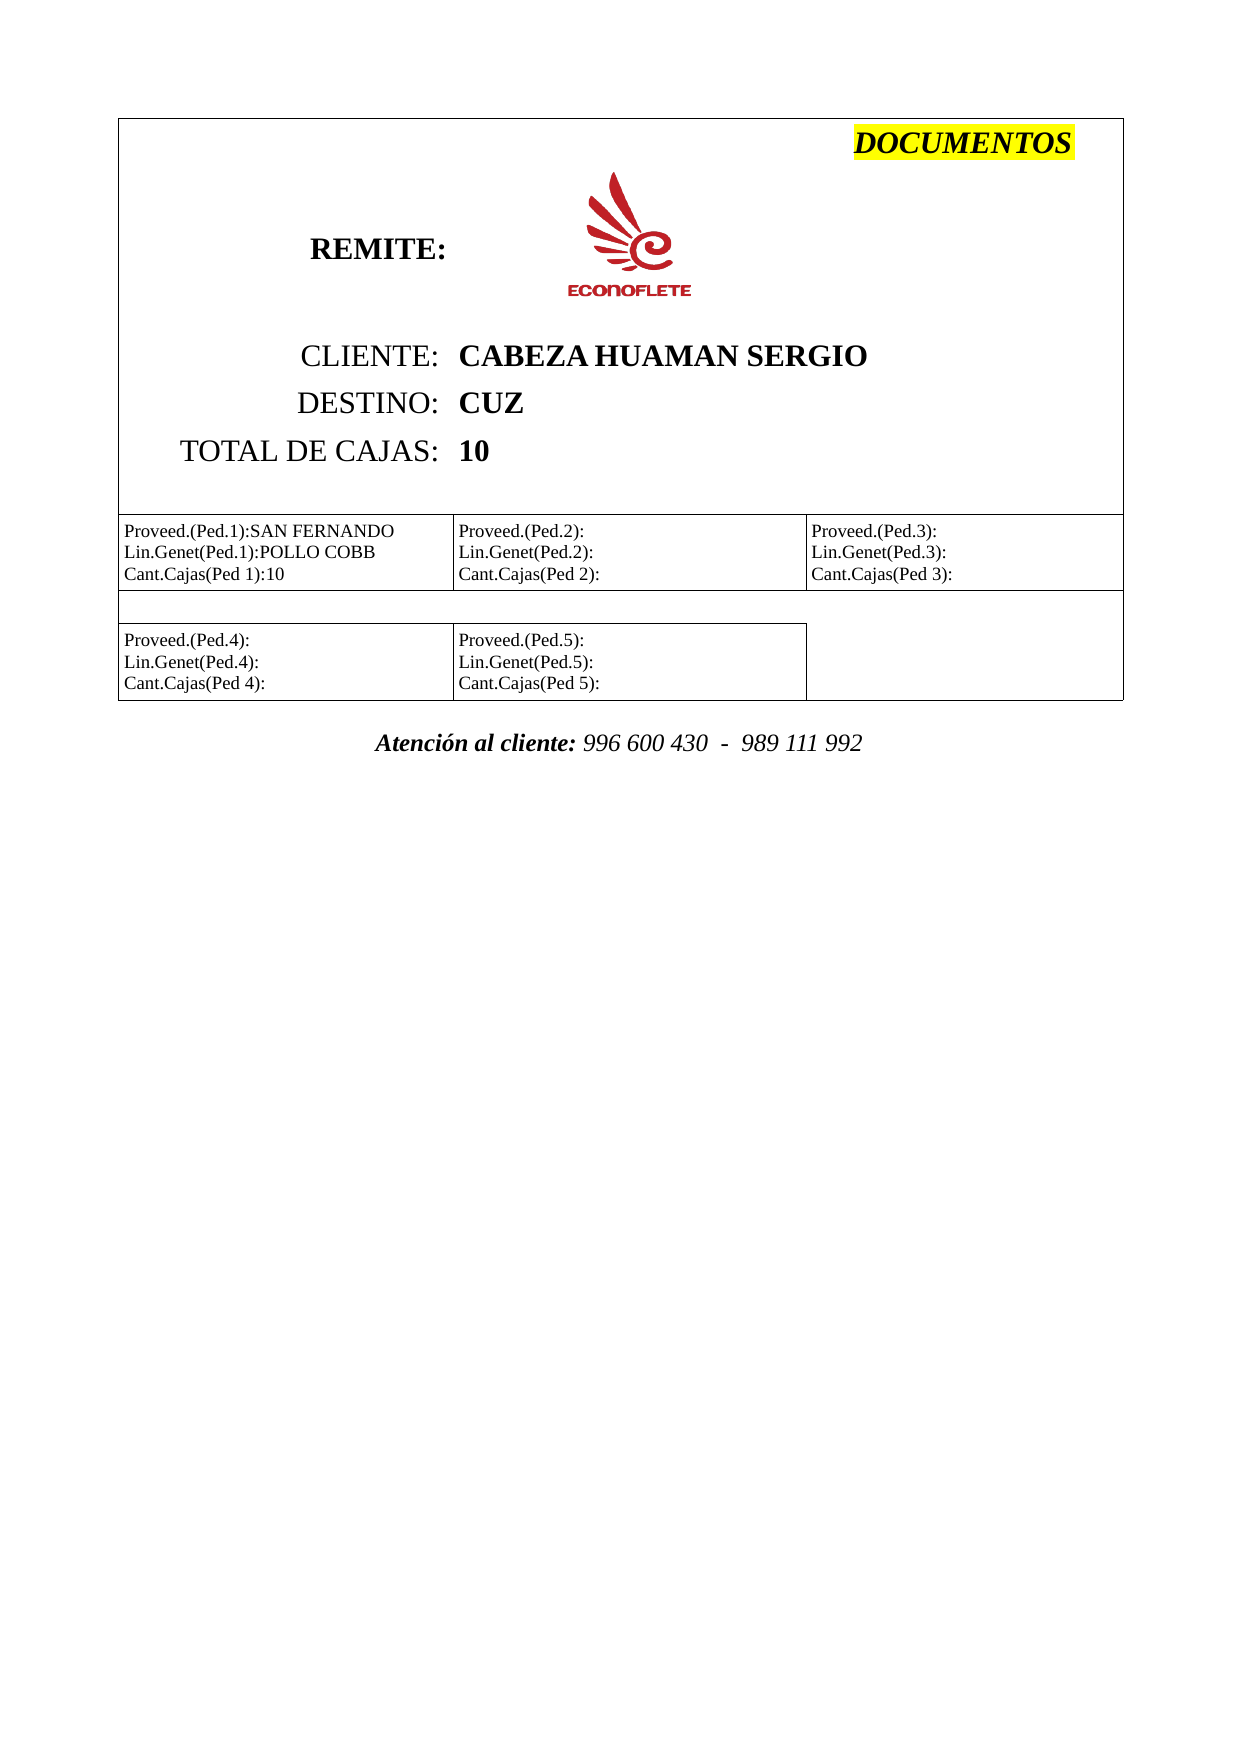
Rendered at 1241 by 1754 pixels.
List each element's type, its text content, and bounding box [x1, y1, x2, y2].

table_cell CUZ [453, 379, 806, 426]
table_cell [806, 474, 1123, 514]
table_cell [807, 623, 1123, 699]
table_cell REMITE: [119, 166, 453, 332]
table_cell [453, 591, 806, 623]
table_cell [806, 591, 1123, 623]
table_cell TOTAL DE CAJAS: [119, 426, 453, 474]
table_cell Proveed.(Ped.3): Lin.Genet(Ped.3): Cant.Cajas(Ped 3): [807, 515, 1123, 590]
table_cell CABEZA HUAMAN SERGIO [453, 332, 1123, 379]
table_header [119, 119, 453, 166]
table_cell CLIENTE: [119, 332, 453, 379]
table_cell [453, 166, 806, 332]
text Atención al cliente: 996 600 430 - 989 111 992 [118, 728, 1122, 757]
table_cell 10 [453, 426, 1123, 474]
table_cell DESTINO: [119, 379, 453, 426]
picture [552, 171, 707, 297]
table_cell [119, 474, 453, 514]
table_cell Proveed.(Ped.2): Lin.Genet(Ped.2): Cant.Cajas(Ped 2): [454, 515, 806, 590]
table_cell Proveed.(Ped.5): Lin.Genet(Ped.5): Cant.Cajas(Ped 5): [454, 624, 806, 699]
table_cell [806, 379, 1123, 426]
table_cell [119, 591, 453, 623]
table_header DOCUMENTOS [806, 119, 1123, 166]
table_header [453, 119, 806, 166]
table_cell Proveed.(Ped.1):SAN FERNANDO Lin.Genet(Ped.1):POLLO COBB Cant.Cajas(Ped 1):10 [119, 515, 453, 590]
table_cell [453, 474, 806, 514]
table_cell [806, 166, 1123, 332]
table_cell Proveed.(Ped.4): Lin.Genet(Ped.4): Cant.Cajas(Ped 4): [119, 624, 453, 699]
